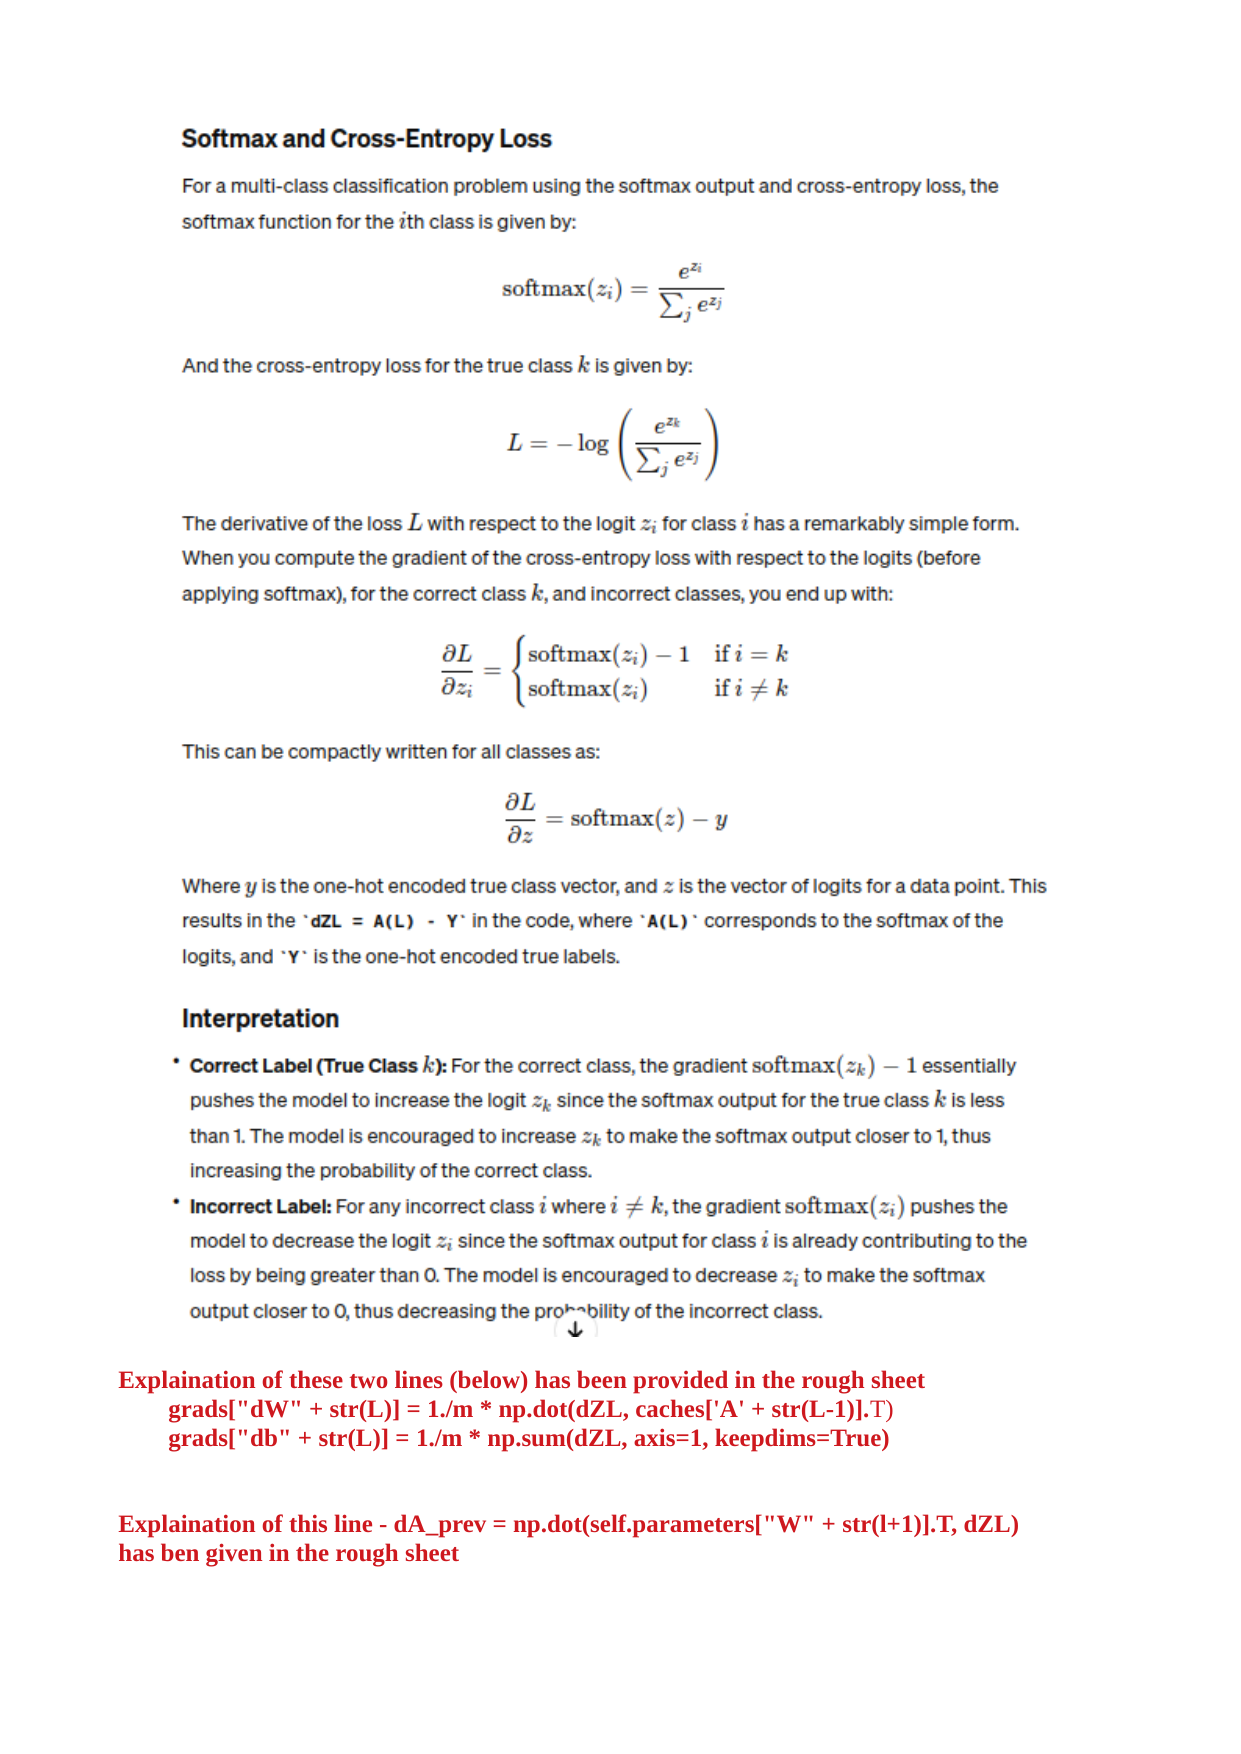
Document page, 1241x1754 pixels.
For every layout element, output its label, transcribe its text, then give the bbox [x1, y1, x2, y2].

text Explaination of these two lines (below) has been provided in the rough sheet grads["dW" + str(L)] = 1./m * np.dot(dZL, caches['A' + str(L-1)].T) [118, 1366, 1122, 1423]
text grads["db" + str(L)] = 1./m * np.sum(dZL, axis=1, keepdims=True) [118, 1423, 1122, 1452]
picture [162, 118, 1078, 1337]
text Explaination of this line - dA_prev = np.dot(self.parameters["W" + str(l+1)].T, dZL) has ben given in the rough sheet [118, 1509, 1122, 1567]
